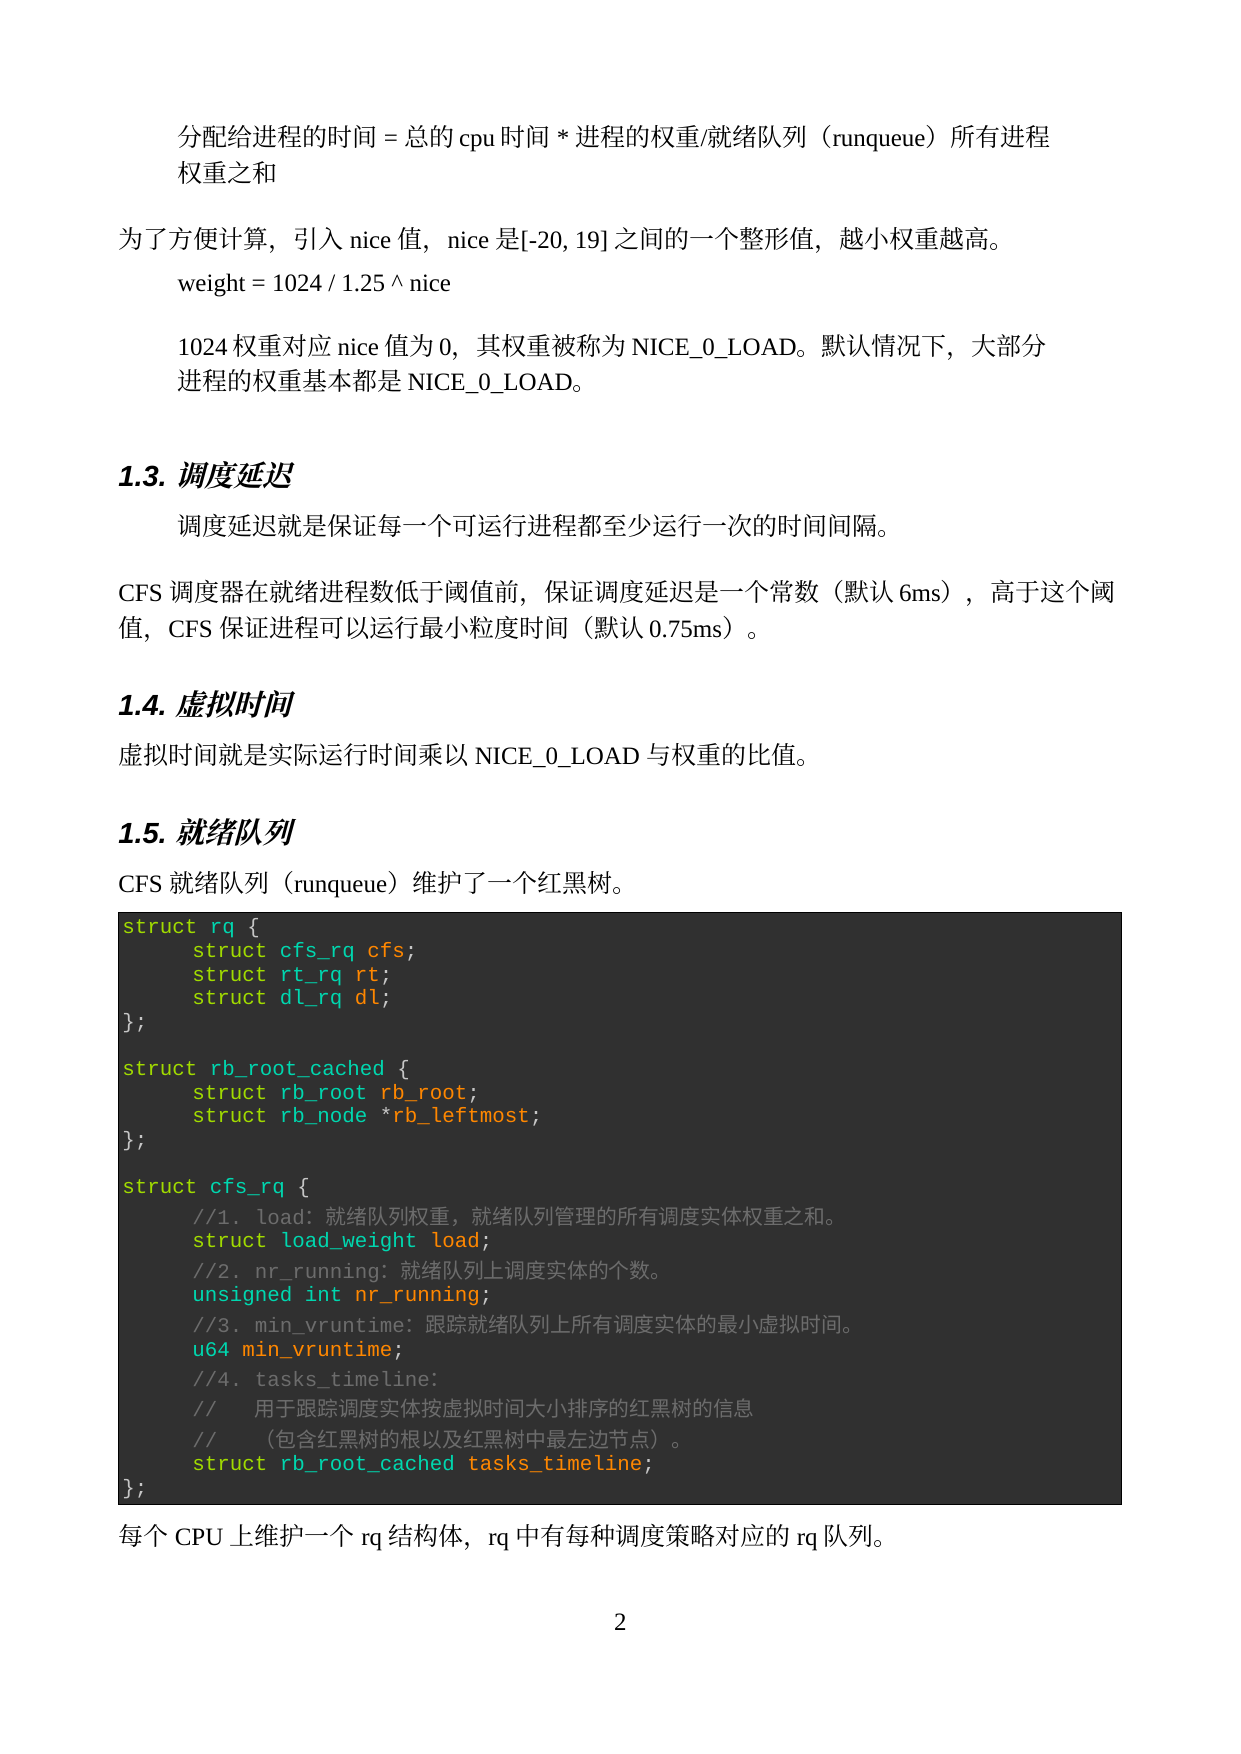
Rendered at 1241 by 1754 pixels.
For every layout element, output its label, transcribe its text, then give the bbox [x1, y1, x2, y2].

text u64 min_vruntime; [119, 1334, 1121, 1358]
text // 用于跟踪调度实体按虚拟时间大小排序的红黑树的信息 [119, 1389, 1121, 1419]
text }; [119, 1125, 1121, 1149]
text weight = 1024 / 1.25 ^ nice [177, 268, 1063, 297]
subtitle 调度延迟 [118, 452, 1122, 494]
text // （包含红黑树的根以及红黑树中最左边节点）。 [119, 1419, 1121, 1449]
text //1. load：就绪队列权重，就绪队列管理的所有调度实体权重之和。 [119, 1196, 1121, 1226]
text struct cfs_rq cfs; [119, 936, 1121, 959]
text 1024权重对应nice值为0，其权重被称为NICE_0_LOAD。默认情况下，大部分进程的权重基本都是NICE_0_LOAD。 [177, 326, 1063, 398]
text CFS 调度器在就绪进程数低于阈值前，保证调度延迟是一个常数（默认6ms），高于这个阈值，CFS 保证进程可以运行最小粒度时间（默认0.75ms）。 [118, 572, 1122, 644]
text CFS 就绪队列（runqueue）维护了一个红黑树。 [118, 864, 1122, 900]
subtitle 虚拟时间 [118, 682, 1122, 723]
text }; [119, 1007, 1121, 1031]
text struct cfs_rq { [119, 1172, 1121, 1196]
text //4. tasks_timeline： [119, 1358, 1121, 1389]
text struct rq { [119, 913, 1121, 936]
text struct load_weight load; [119, 1226, 1121, 1250]
text struct rb_node *rb_leftmost; [119, 1101, 1121, 1125]
text //2. nr_running：就绪队列上调度实体的个数。 [119, 1250, 1121, 1281]
text struct rb_root rb_root; [119, 1078, 1121, 1101]
text struct rb_root_cached tasks_timeline; [119, 1449, 1121, 1473]
text struct rt_rq rt; [119, 959, 1121, 983]
text 虚拟时间就是实际运行时间乘以 NICE_0_LOAD 与权重的比值。 [118, 736, 1122, 772]
text //3. min_vruntime：跟踪就绪队列上所有调度实体的最小虚拟时间。 [119, 1304, 1121, 1334]
text 分配给进程的时间 = 总的cpu时间 * 进程的权重/就绪队列（runqueue）所有进程权重之和 [177, 118, 1063, 190]
text }; [119, 1473, 1121, 1504]
subtitle 就绪队列 [118, 809, 1122, 851]
text unsigned int nr_running; [119, 1281, 1121, 1304]
text 为了方便计算，引入 nice 值，nice 是[-20, 19] 之间的一个整形值，越小权重越高。 [118, 219, 1122, 255]
text 每个 CPU 上维护一个 rq 结构体，rq 中有每种调度策略对应的 rq 队列。 [118, 1517, 1122, 1553]
text 调度延迟就是保证每一个可运行进程都至少运行一次的时间间隔。 [177, 507, 1063, 543]
text struct rb_root_cached { [119, 1054, 1121, 1078]
text struct dl_rq dl; [119, 983, 1121, 1007]
